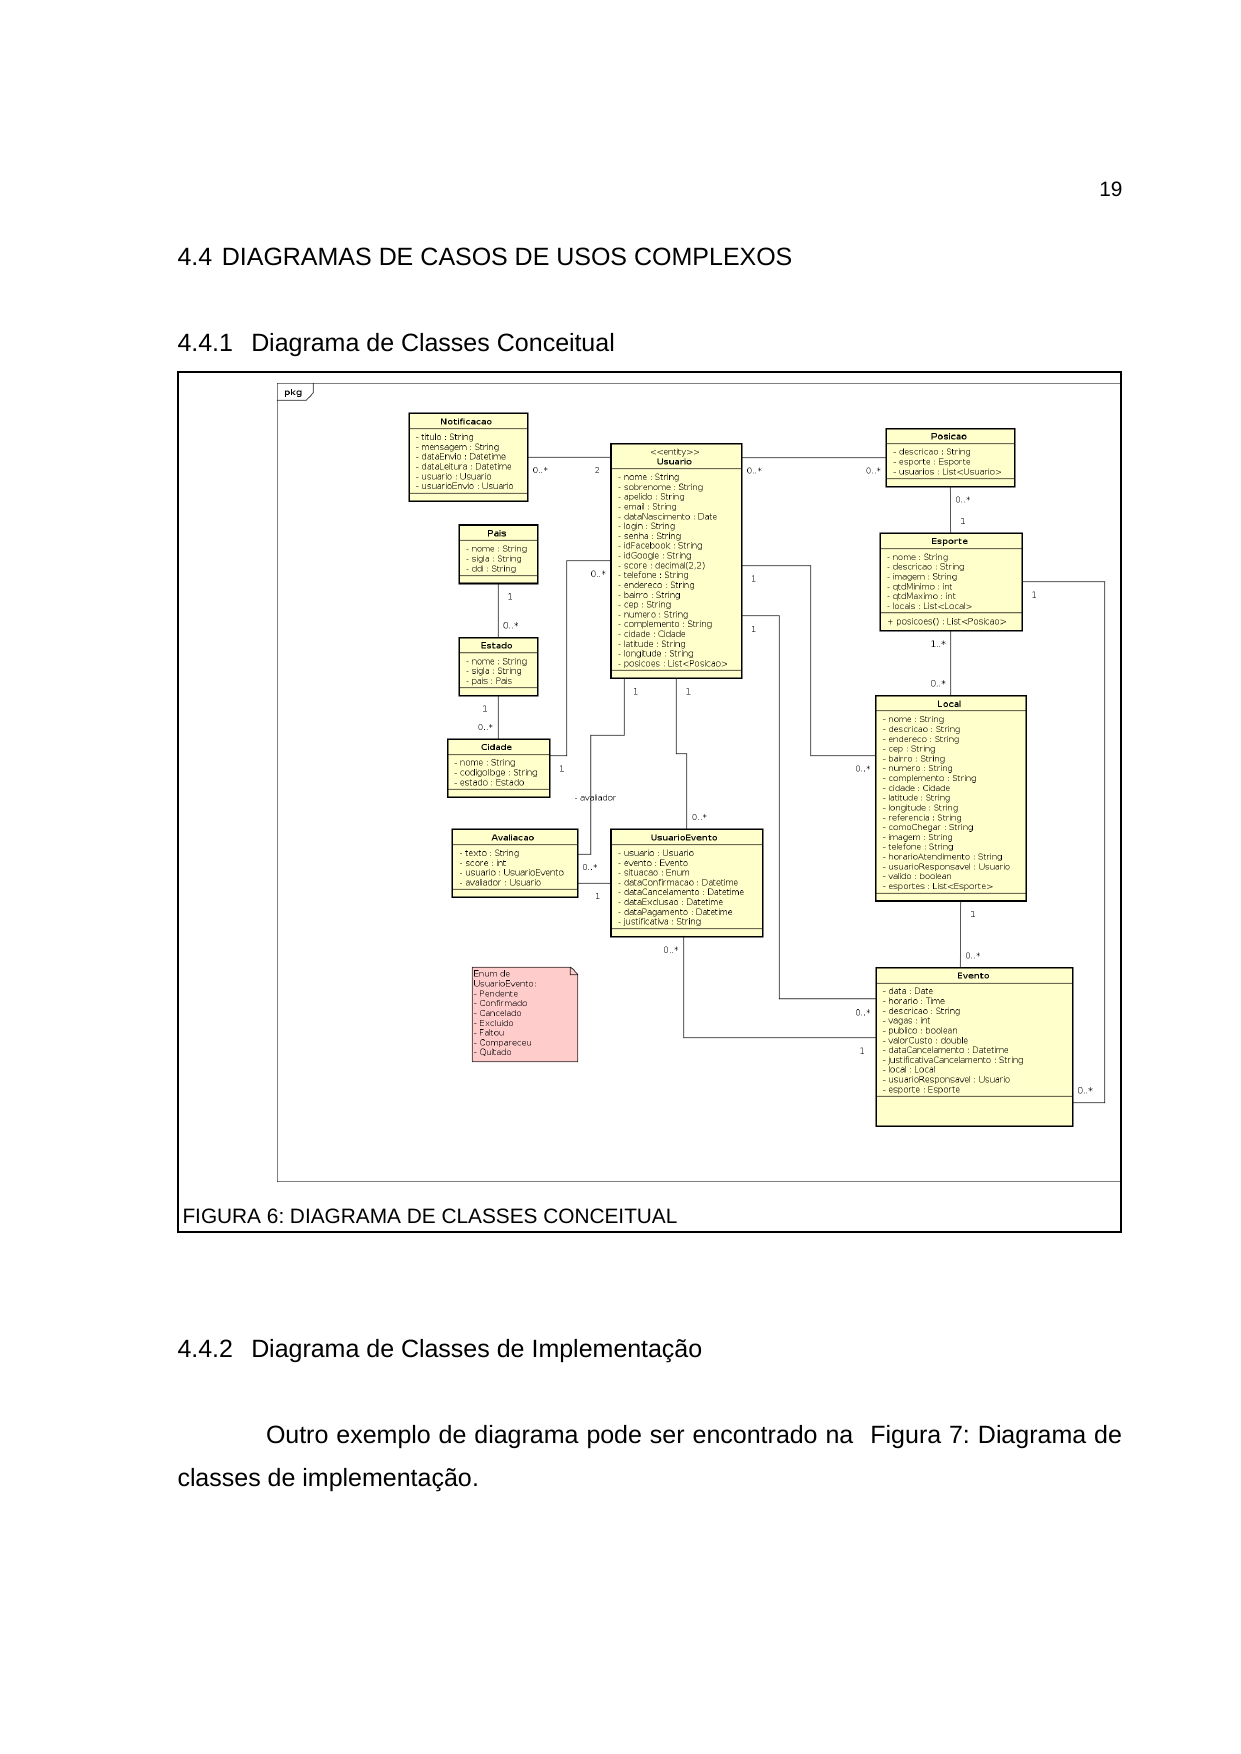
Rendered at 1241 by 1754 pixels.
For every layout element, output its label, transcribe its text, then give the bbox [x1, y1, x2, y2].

subtitle Diagrama de Classes Conceitual [177, 328, 1122, 357]
list Outro exemplo de diagrama pode ser encontrado na Figura 7: Diagrama de classes de implementação. [177, 1420, 1122, 1492]
subtitle Diagramas de Casos de Usos Complexos [177, 242, 1122, 271]
text Figura 6: Diagrama de Classes Conceitual [182, 376, 1117, 1228]
subtitle Diagrama de Classes de Implementação [177, 1334, 1122, 1362]
picture [270, 376, 1120, 1188]
